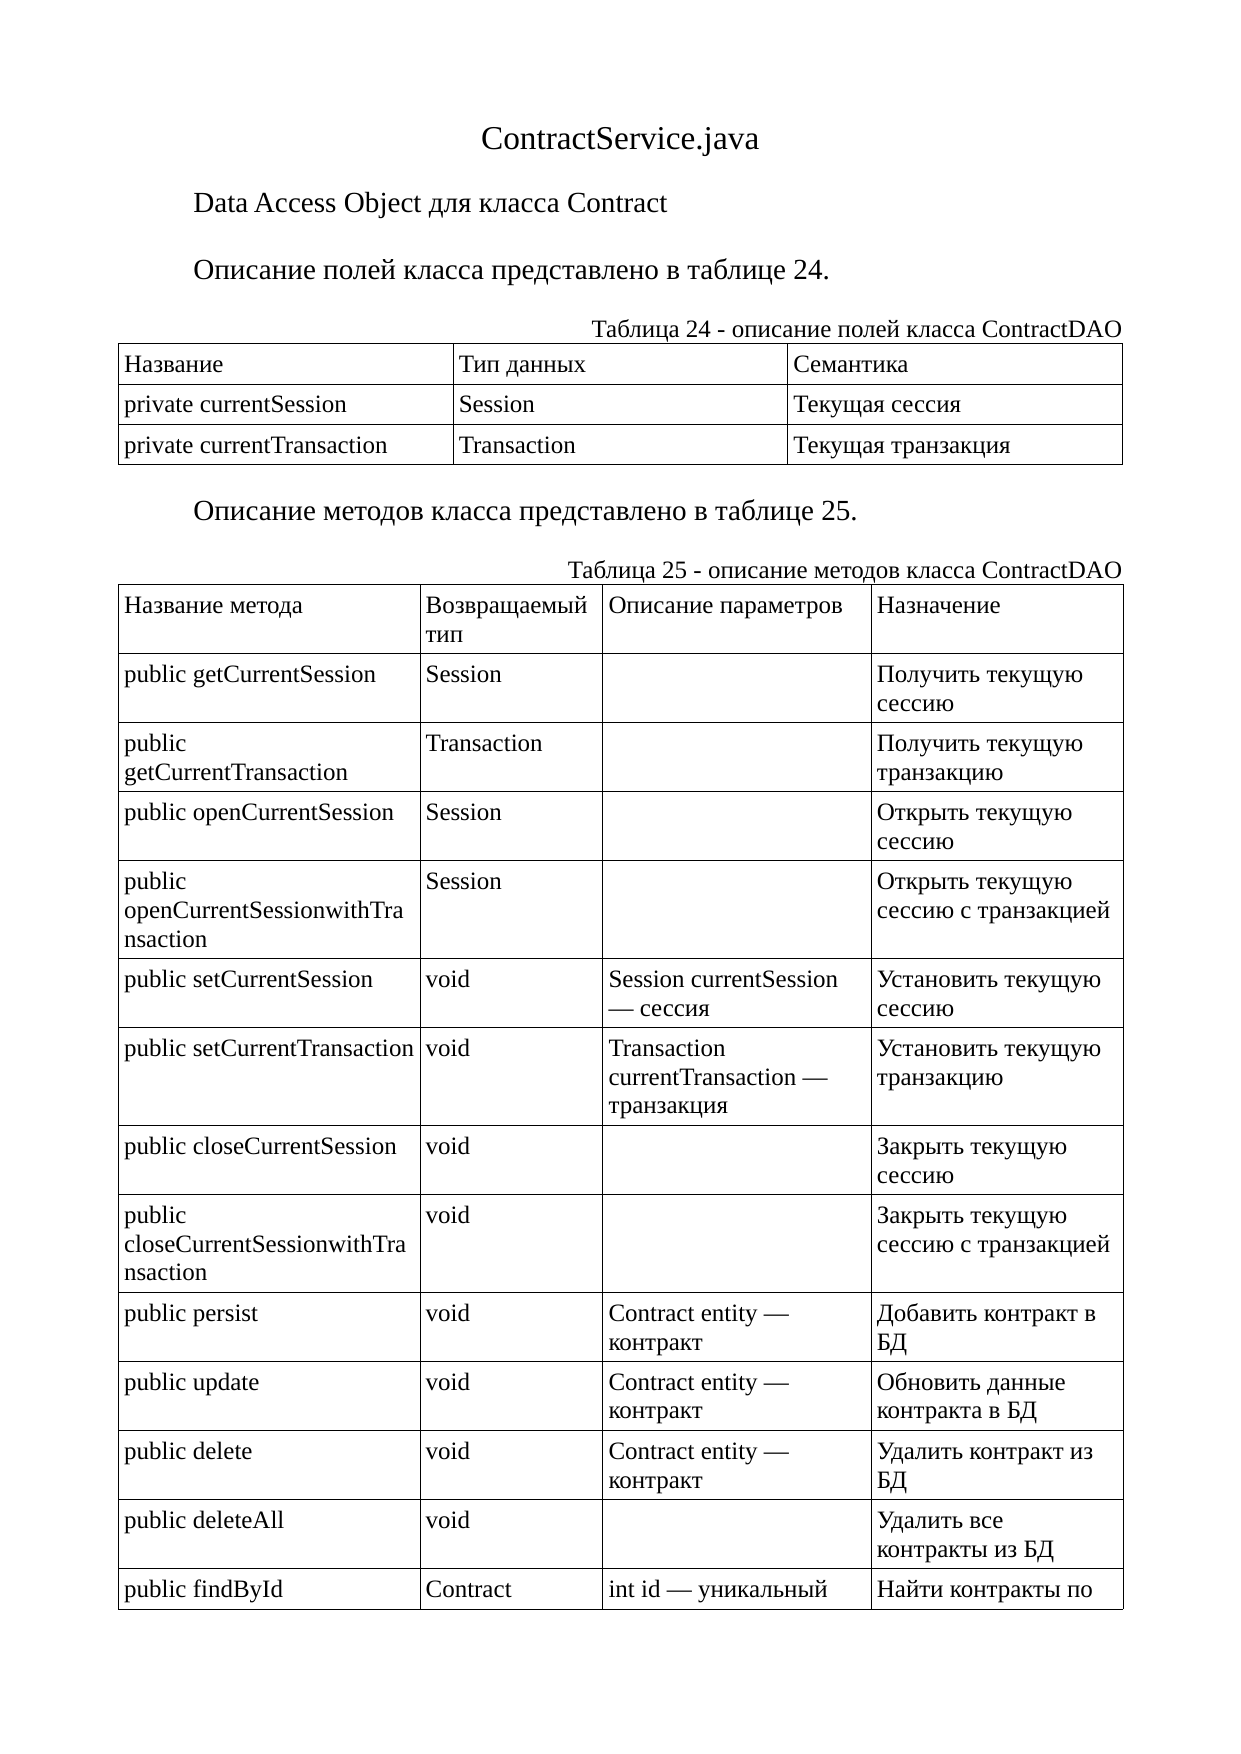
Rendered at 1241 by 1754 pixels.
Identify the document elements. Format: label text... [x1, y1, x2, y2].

table_cell Добавить контракт в БД [872, 1293, 1123, 1361]
table_cell Contract entity — контракт [603, 1362, 871, 1430]
table_cell public findById [119, 1569, 420, 1608]
table_cell void [421, 1126, 602, 1194]
table_cell private currentTransaction [119, 425, 453, 464]
table_header Тип данных [454, 344, 787, 384]
table_cell public closeCurrentSession [119, 1126, 420, 1194]
table_cell void [421, 1431, 602, 1499]
table_cell public persist [119, 1293, 420, 1361]
table_cell [603, 1500, 871, 1568]
table_cell Получить текущую сессию [872, 654, 1123, 722]
table_cell void [421, 1362, 602, 1430]
table_header Назначение [872, 585, 1123, 653]
table_cell Transaction currentTransaction — транзакция [603, 1028, 871, 1125]
table_cell public delete [119, 1431, 420, 1499]
table_cell Закрыть текущую сессию с транзакцией [872, 1195, 1123, 1292]
table_cell Закрыть текущую сессию [872, 1126, 1123, 1194]
table_cell [603, 792, 871, 860]
table_cell Открыть текущую сессию [872, 792, 1123, 860]
table_cell Удалить контракт из БД [872, 1431, 1123, 1499]
table_cell [603, 654, 871, 722]
table_cell int id — уникальный [603, 1569, 871, 1608]
text Таблица 25 - описание методов класса ContractDAO [118, 555, 1122, 584]
table_cell void [421, 1293, 602, 1361]
table_cell Session currentSession — сессия [603, 959, 871, 1027]
text Data Access Object для класса Contract [118, 185, 1122, 219]
table_cell public deleteAll [119, 1500, 420, 1568]
table_cell Session [421, 861, 602, 958]
table_cell public setCurrentSession [119, 959, 420, 1027]
text Описание полей класса представлено в таблице 24. [118, 252, 1122, 286]
table_header Название метода [119, 585, 420, 653]
table_header Семантика [788, 344, 1122, 384]
text Описание методов класса представлено в таблице 25. [118, 493, 1122, 527]
table_cell Session [454, 385, 787, 424]
table_cell Обновить данные контракта в БД [872, 1362, 1123, 1430]
table_cell public getCurrentTransaction [119, 723, 420, 791]
table_header Название [119, 344, 453, 384]
table_cell Contract [421, 1569, 602, 1608]
table_cell Session [421, 792, 602, 860]
table_cell void [421, 1028, 602, 1125]
table_header Возвращаемый тип [421, 585, 602, 653]
text Таблица 24 - описание полей класса ContractDAO [118, 314, 1122, 343]
table_cell void [421, 959, 602, 1027]
table_cell Contract entity — контракт [603, 1293, 871, 1361]
table_cell Contract entity — контракт [603, 1431, 871, 1499]
table_cell public closeCurrentSessionwithTransaction [119, 1195, 420, 1292]
table_cell Установить текущую транзакцию [872, 1028, 1123, 1125]
table_cell Открыть текущую сессию с транзакцией [872, 861, 1123, 958]
table_cell [603, 723, 871, 791]
table_cell void [421, 1195, 602, 1292]
table_cell Получить текущую транзакцию [872, 723, 1123, 791]
table_cell private currentSession [119, 385, 453, 424]
table_cell Transaction [454, 425, 787, 464]
table_cell [603, 1195, 871, 1292]
table_cell Найти контракты по [872, 1569, 1123, 1608]
table_cell Session [421, 654, 602, 722]
table_cell Transaction [421, 723, 602, 791]
table_cell public getCurrentSession [119, 654, 420, 722]
table_cell void [421, 1500, 602, 1568]
table_cell Текущая транзакция [788, 425, 1122, 464]
table_header Описание параметров [603, 585, 871, 653]
table_cell [603, 1126, 871, 1194]
table_cell [603, 861, 871, 958]
table_cell public openCurrentSession [119, 792, 420, 860]
table_cell public openCurrentSessionwithTransaction [119, 861, 420, 958]
table_cell public update [119, 1362, 420, 1430]
table_cell Удалить все контракты из БД [872, 1500, 1123, 1568]
table_cell Текущая сессия [788, 385, 1122, 424]
table_cell public setCurrentTransaction [119, 1028, 420, 1125]
table_cell Установить текущую сессию [872, 959, 1123, 1027]
text ContractService.java [118, 118, 1122, 156]
